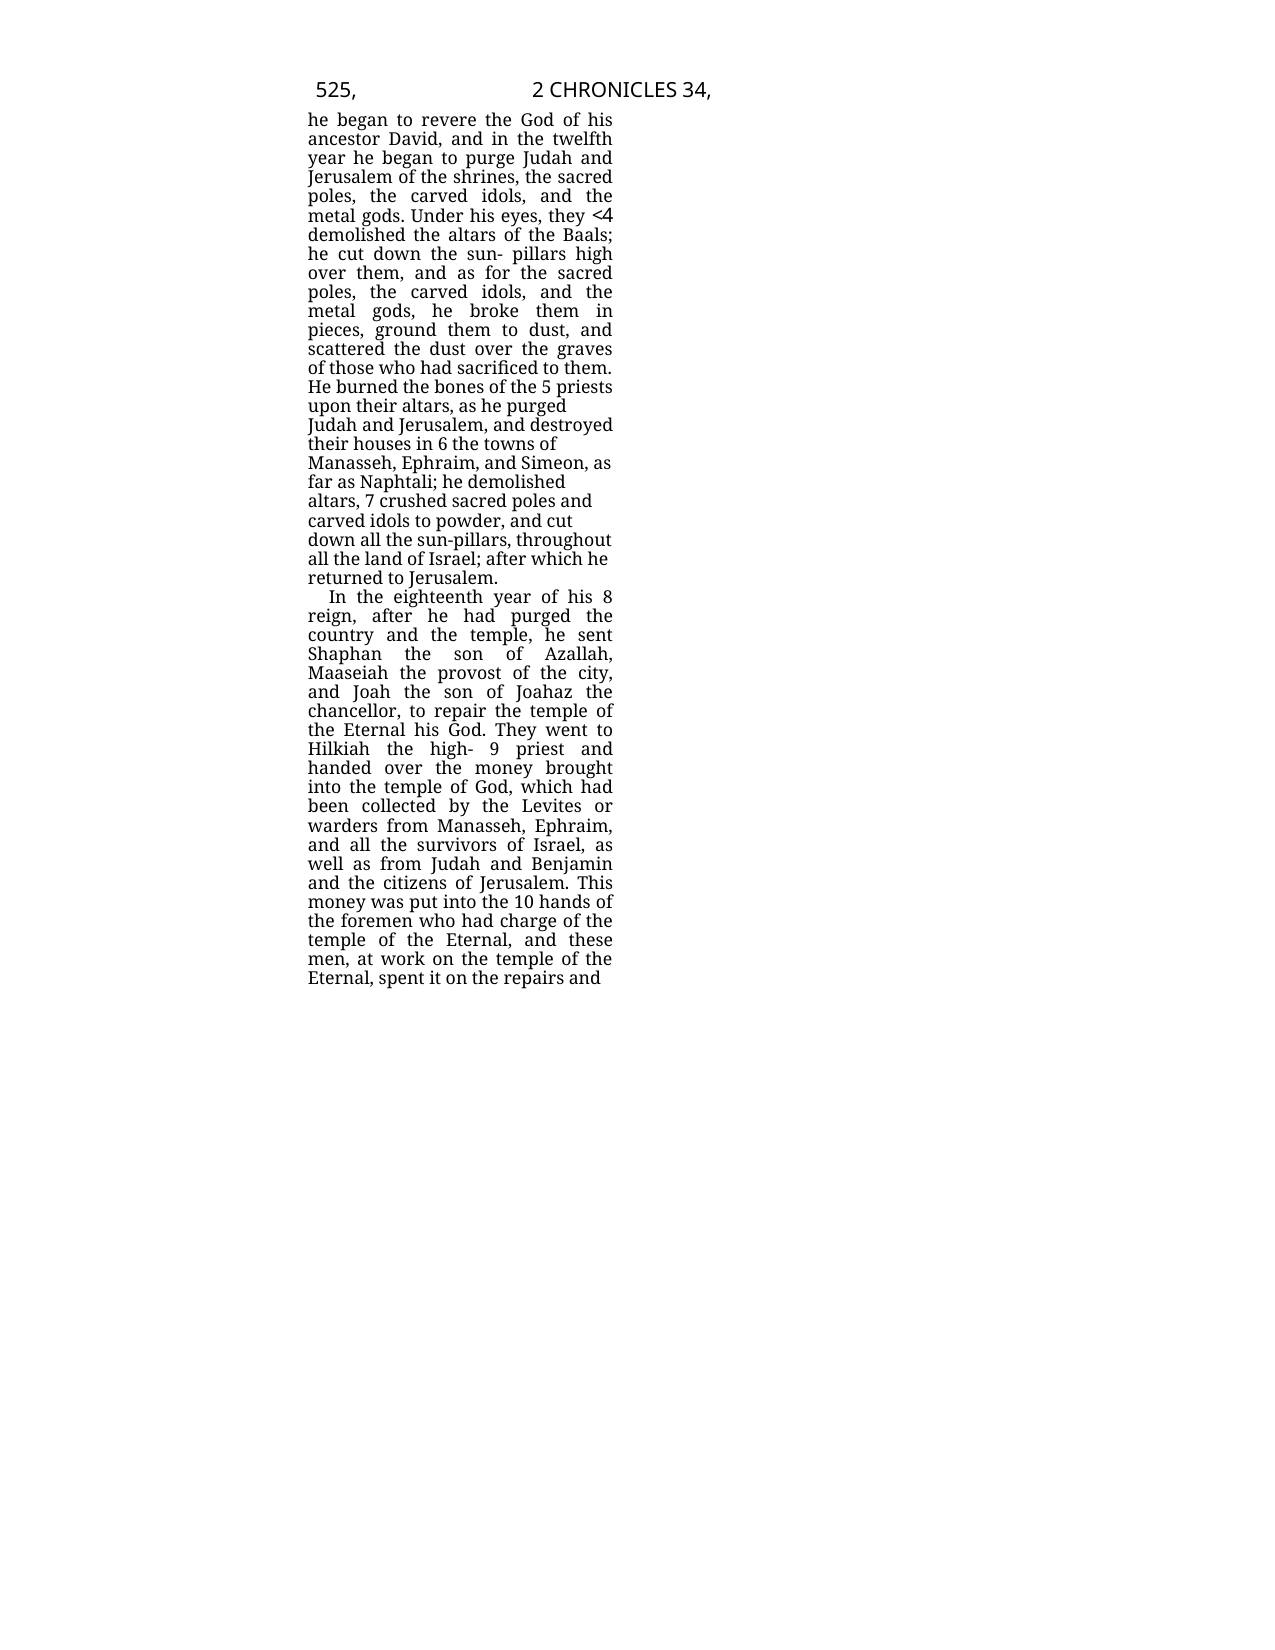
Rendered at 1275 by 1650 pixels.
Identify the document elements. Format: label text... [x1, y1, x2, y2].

text he began to revere the God of his ancestor David, and in the twelfth year he began to purge Judah and Jerusalem of the shrines, the sacred poles, the carved idols, and the metal gods. Under his eyes, they <4 demolished the altars of the Baals; he cut down the sun- pillars high over them, and as for the sacred poles, the carved idols, and the metal gods, he broke them in pieces, ground them to dust, and scattered the dust over the graves of those who had sacrificed to them. [308, 111, 613, 378]
text He burned the bones of the 5 priests upon their altars, as he purged Judah and Jerusalem, and destroyed their houses in 6 the towns of Manasseh, Eph­raim, and Simeon, as far as Naphtali; he demolished altars, 7 crushed sacred poles and carved idols to powder, and cut down all the sun-pillars, throughout all the land of Israel; after which he returned to Jerusalem. [308, 378, 613, 588]
text In the eighteenth year of his 8 reign, after he had purged the country and the temple, he sent Shaphan the son of Azallah, Maaseiah the provost of the city, and Joah the son of Joahaz the chancellor, to repair the temple of the Eternal his God. They went to Hilkiah the high- 9 priest and handed over the money brought into the temple of God, which had been collected by the Levites or warders from Manasseh, Ephraim, and all the survivors of Israel, as well as from Judah and Benjamin and the citizens of Jerusalem. This money was put into the 10 hands of the foremen who had charge of the temple of the Eternal, and these men, at work on the temple of the Eternal, spent it on the repairs and [308, 588, 613, 988]
